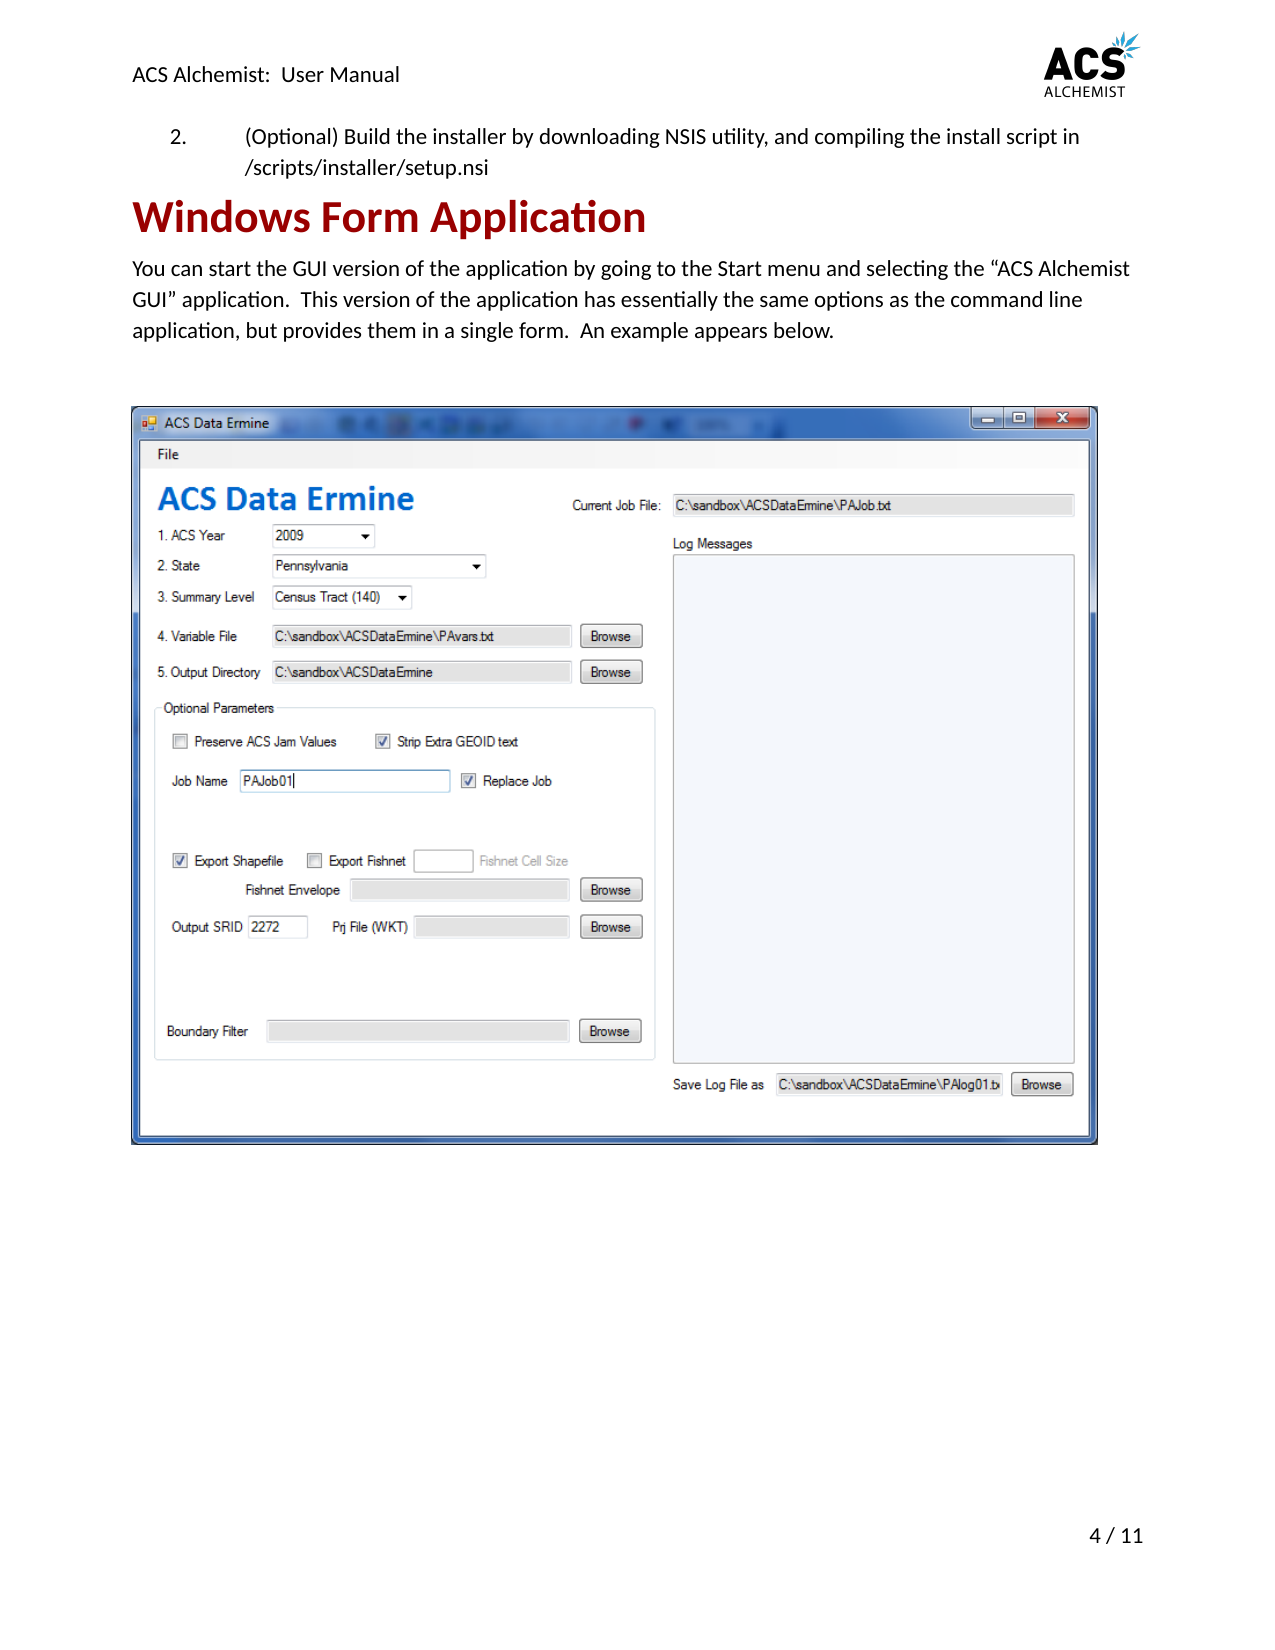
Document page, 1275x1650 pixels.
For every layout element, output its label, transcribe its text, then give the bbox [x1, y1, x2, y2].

text You can start the GUI version of the application by going to the Start menu and selecting the “ACS Alchemist GUI” application. This version of the application has essentially the same options as the command line application, but provides them in a single form. An example appears below. [132, 250, 1143, 344]
list (Optional) Build the installer by downloading NSIS utility, and compiling the install script in /scripts/installer/setup.nsi [169, 119, 1143, 182]
subtitle Windows Form Application [132, 188, 1143, 244]
picture [131, 406, 1098, 1145]
picture [1041, 28, 1143, 101]
